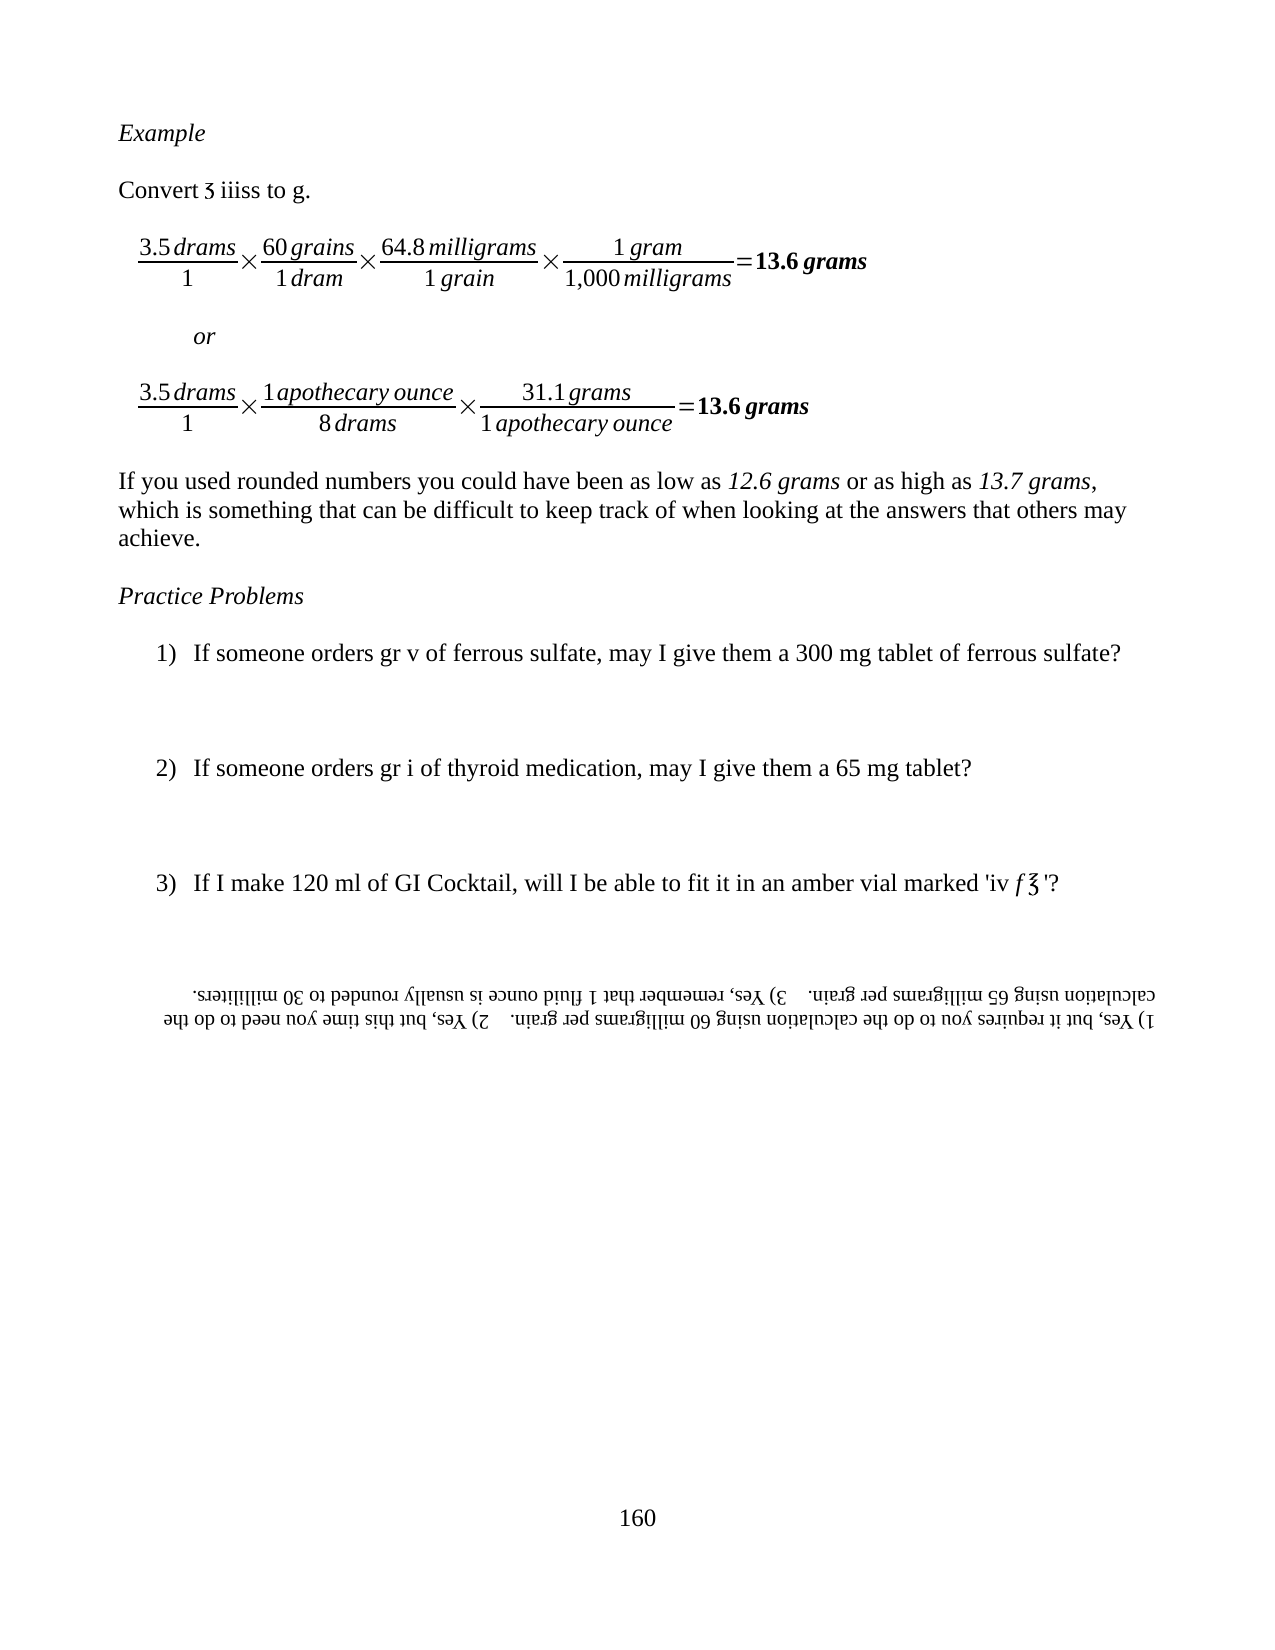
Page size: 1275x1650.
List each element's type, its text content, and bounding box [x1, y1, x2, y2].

picture [205, 183, 214, 199]
text or [118, 321, 1157, 349]
list If someone orders gr v of ferrous sulfate, may I give them a 300 mg tablet of ferrous sulfate? [156, 638, 1157, 667]
text Example [118, 118, 1157, 147]
text Convert iiiss to g. [118, 176, 1157, 204]
text Practice Problems [118, 581, 1157, 610]
list If someone orders gr i of thyroid medication, may I give them a 65 mg tablet? [156, 753, 1157, 782]
text If you used rounded numbers you could have been as low as 12.6 grams or as high as 13.7 grams, which is something that can be difficult to keep track of when looking at the answers that others may achieve. [118, 466, 1157, 552]
list If I make 120 ml of GI Cocktail, will I be able to fit it in an amber vial marked 'iv f'? [156, 868, 1157, 899]
picture [1022, 873, 1044, 900]
